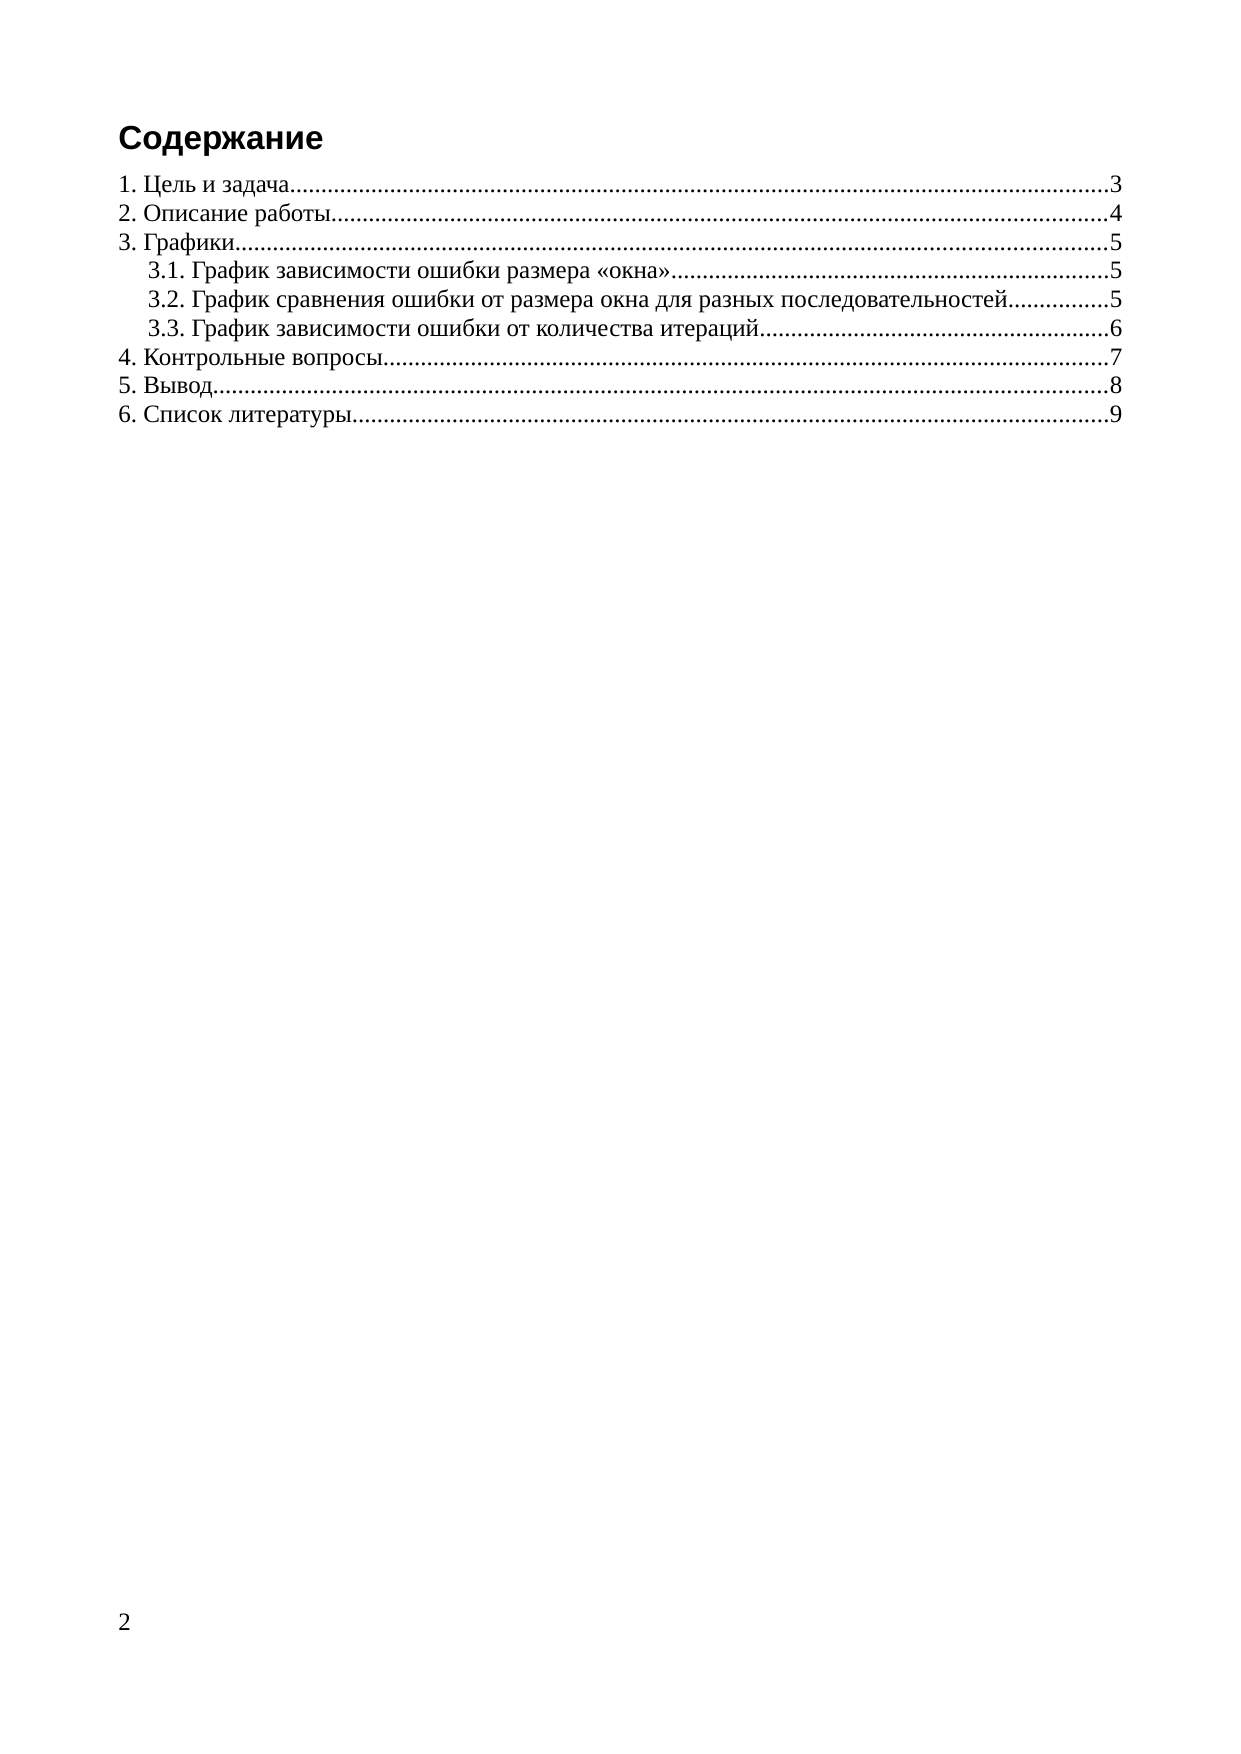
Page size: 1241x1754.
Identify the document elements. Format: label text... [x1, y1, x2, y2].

text 1. Цель и задача 3 [118, 169, 1122, 198]
text 5. Вывод 8 [118, 370, 1122, 399]
text 3.1. График зависимости ошибки размера «окна» 5 [148, 255, 1122, 284]
text 3. Графики 5 [118, 227, 1122, 255]
text 3.2. График сравнения ошибки от размера окна для разных последовательностей 5 [148, 284, 1122, 313]
text 3.3. График зависимости ошибки от количества итераций 6 [148, 313, 1122, 342]
text 2. Описание работы 4 [118, 198, 1122, 227]
text 6. Список литературы 9 [118, 399, 1122, 428]
subtitle Содержание [118, 118, 1122, 157]
text 4. Контрольные вопросы 7 [118, 342, 1122, 370]
